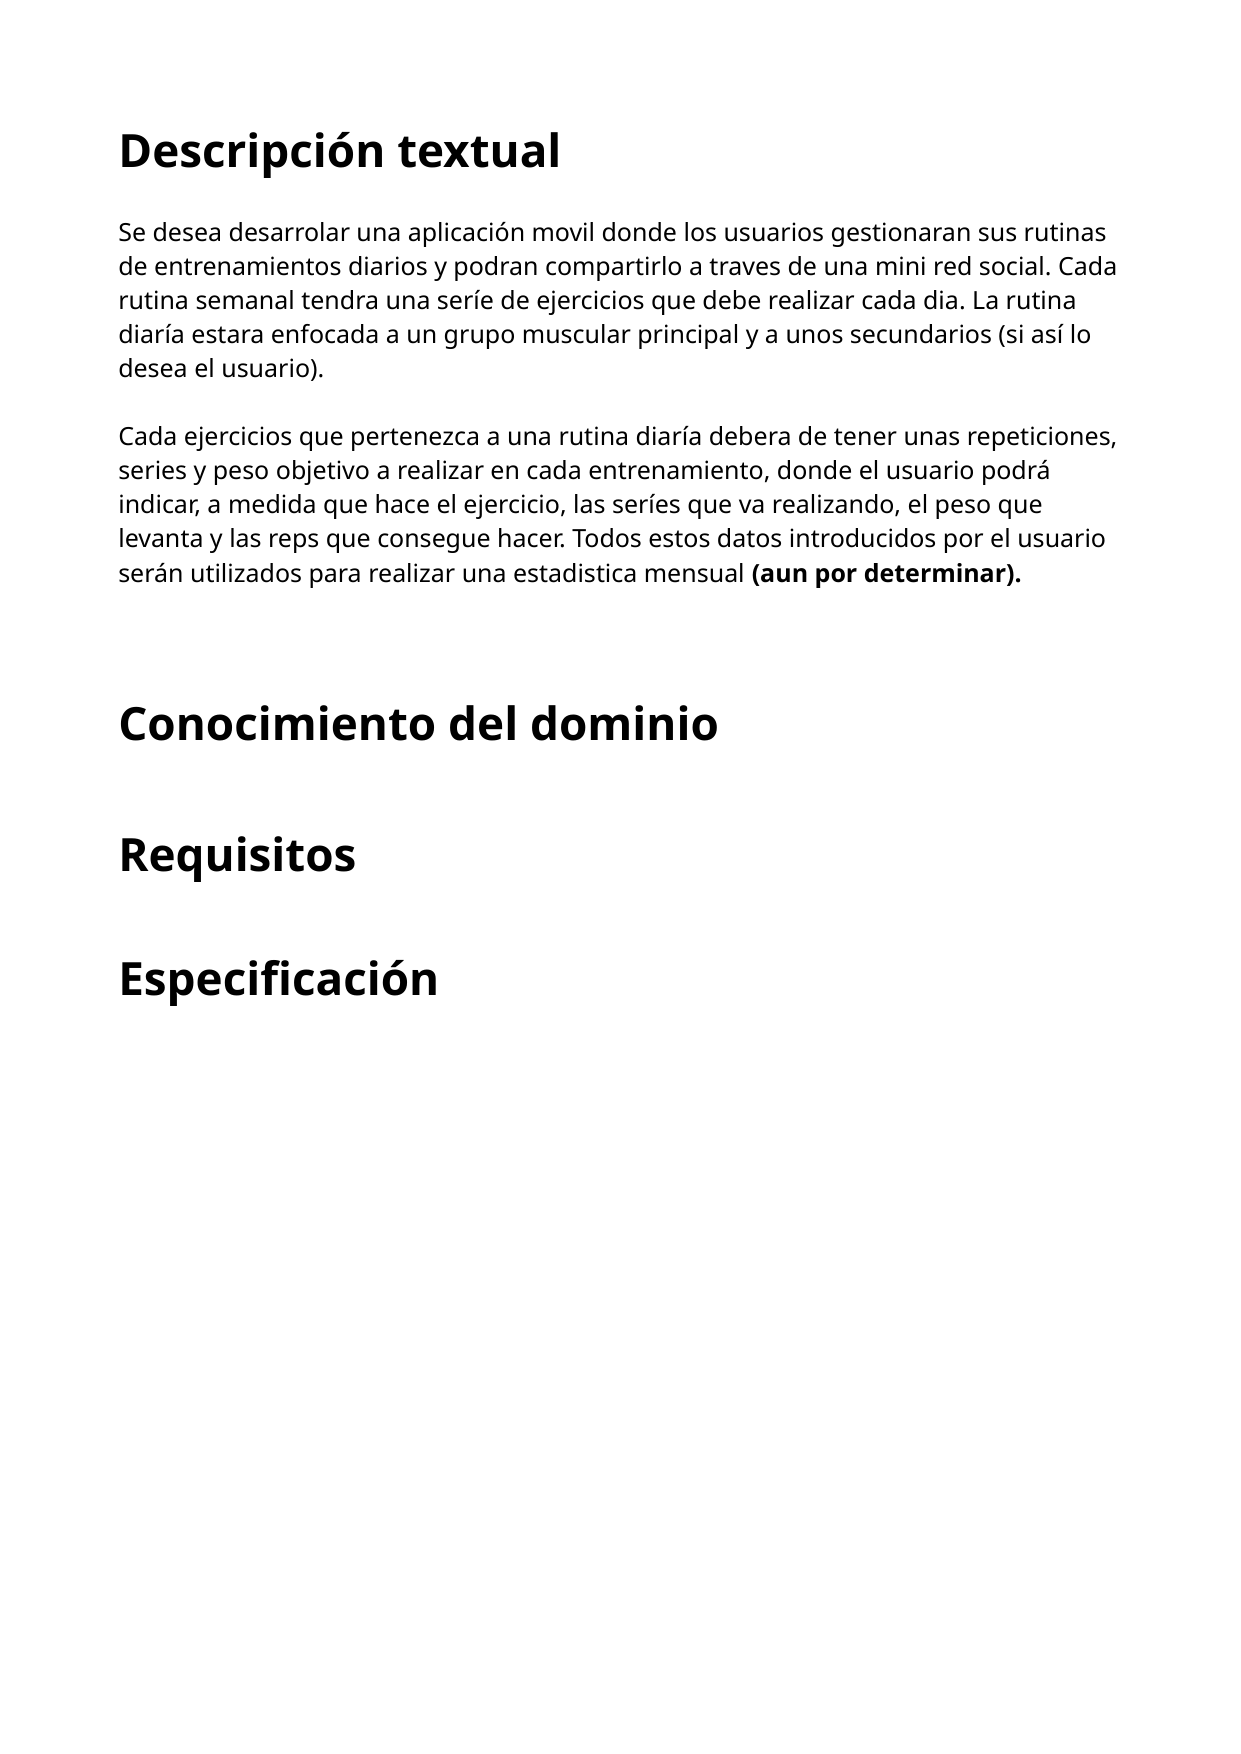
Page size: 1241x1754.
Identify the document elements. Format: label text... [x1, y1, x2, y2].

text Especificación [118, 947, 1122, 1009]
text Requisitos [118, 822, 1122, 884]
text Conocimiento del dominio [118, 691, 1122, 754]
text Se desea desarrolar una aplicación movil donde los usuarios gestionaran sus rutinas de entrenamientos diarios y podran compartirlo a traves de una mini red social. Cada rutina semanal tendra una seríe de ejercicios que debe realizar cada dia. La rutina diaría estara enfocada a un grupo muscular principal y a unos secundarios (si así lo desea el usuario). [118, 214, 1122, 385]
text Descripción textual [118, 118, 1122, 181]
text Cada ejercicios que pertenezca a una rutina diaría debera de tener unas repeticiones, series y peso objetivo a realizar en cada entrenamiento, donde el usuario podrá indicar, a medida que hace el ejercicio, las seríes que va realizando, el peso que levanta y las reps que consegue hacer. Todos estos datos introducidos por el usuario serán utilizados para realizar una estadistica mensual (aun por determinar). [118, 419, 1122, 589]
